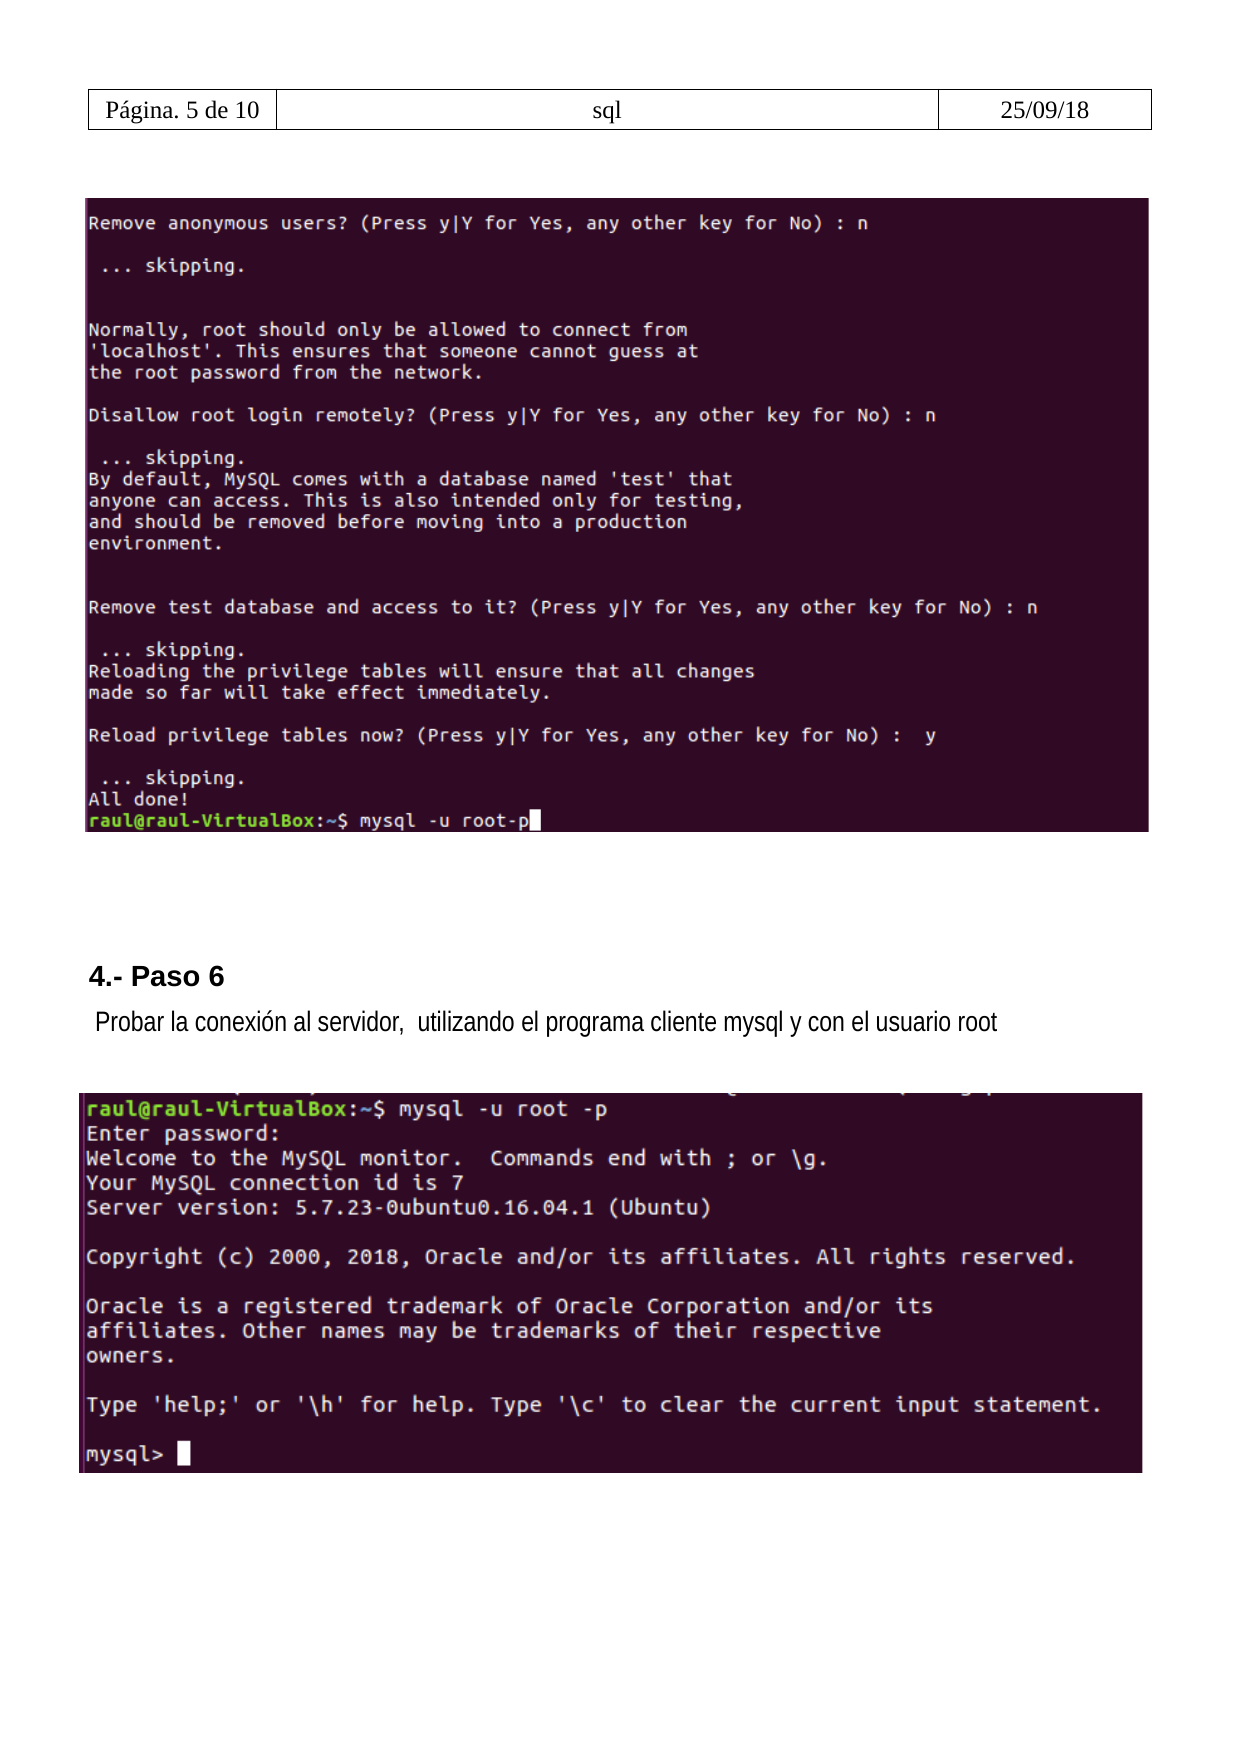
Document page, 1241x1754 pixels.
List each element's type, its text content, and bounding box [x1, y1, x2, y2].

text Probar la conexión al servidor, utilizando el programa cliente mysql y con el usuario root [88, 1005, 1152, 1037]
picture [85, 198, 1149, 832]
subtitle 4.- Paso 6 [88, 959, 1152, 992]
picture [79, 1093, 1143, 1473]
